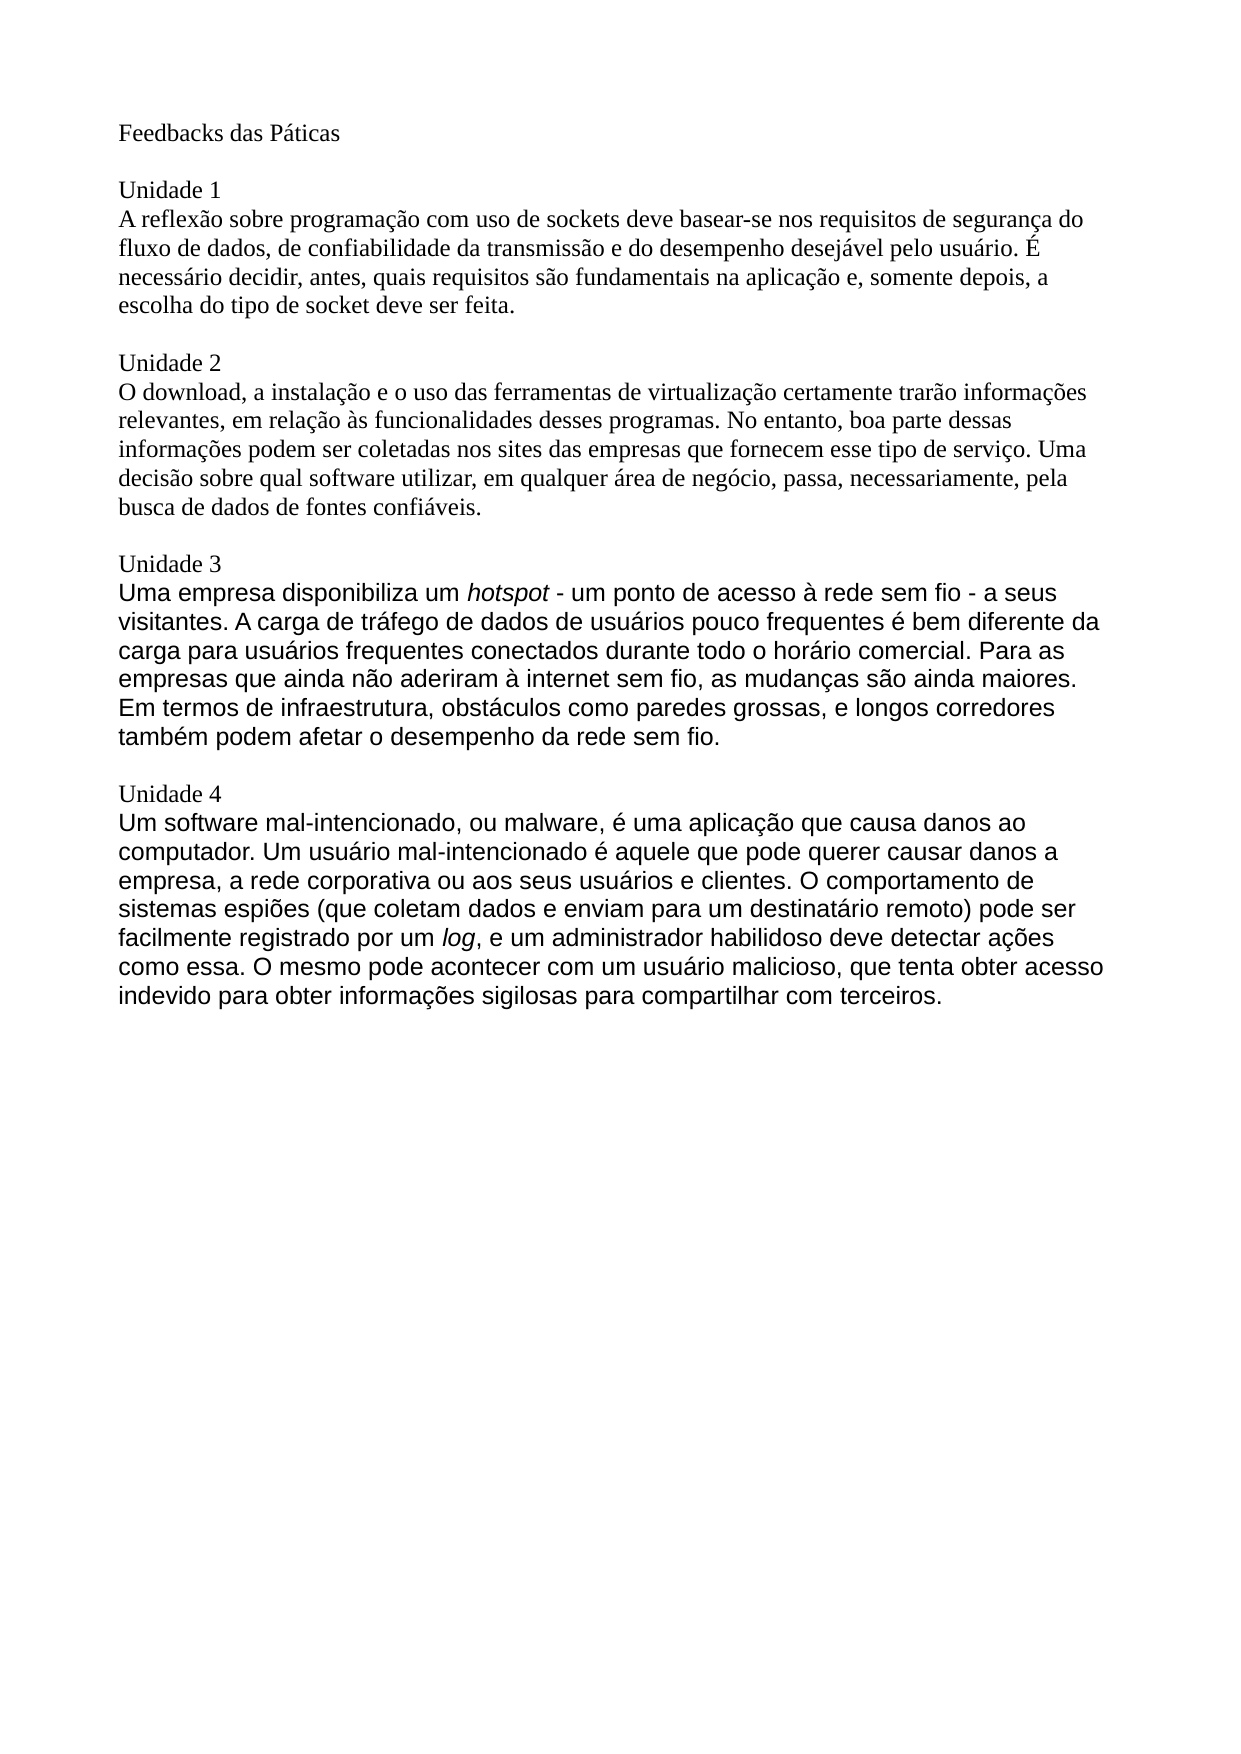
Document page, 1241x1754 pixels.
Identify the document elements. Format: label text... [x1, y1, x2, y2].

text Unidade 3 [118, 549, 1122, 578]
text Unidade 1 [118, 176, 1122, 204]
text Unidade 4 [118, 779, 1122, 808]
text Um software mal-intencionado, ou malware, é uma aplicação que causa danos ao computador. Um usuário mal-intencionado é aquele que pode querer causar danos a empresa, a rede corporativa ou aos seus usuários e clientes. O comportamento de sistemas espiões (que coletam dados e enviam para um destinatário remoto) pode ser facilmente registrado por um log, e um administrador habilidoso deve detectar ações como essa. O mesmo pode acontecer com um usuário malicioso, que tenta obter acesso indevido para obter informações sigilosas para compartilhar com terceiros. [118, 808, 1122, 1009]
text O download, a instalação e o uso das ferramentas de virtualização certamente trarão informações relevantes, em relação às funcionalidades desses programas. No entanto, boa parte dessas informações podem ser coletadas nos sites das empresas que fornecem esse tipo de serviço. Uma decisão sobre qual software utilizar, em qualquer área de negócio, passa, necessariamente, pela busca de dados de fontes confiáveis. [118, 377, 1122, 521]
text Feedbacks das Páticas [118, 118, 1122, 147]
text Unidade 2 [118, 348, 1122, 377]
text A reflexão sobre programação com uso de sockets deve basear-se nos requisitos de segurança do fluxo de dados, de confiabilidade da transmissão e do desempenho desejável pelo usuário. É necessário decidir, antes, quais requisitos são fundamentais na aplicação e, somente depois, a escolha do tipo de socket deve ser feita. [118, 204, 1122, 319]
text Uma empresa disponibiliza um hotspot - um ponto de acesso à rede sem fio - a seus visitantes. A carga de tráfego de dados de usuários pouco frequentes é bem diferente da carga para usuários frequentes conectados durante todo o horário comercial. Para as empresas que ainda não aderiram à internet sem fio, as mudanças são ainda maiores. Em termos de infraestrutura, obstáculos como paredes grossas, e longos corredores também podem afetar o desempenho da rede sem fio. [118, 578, 1122, 751]
